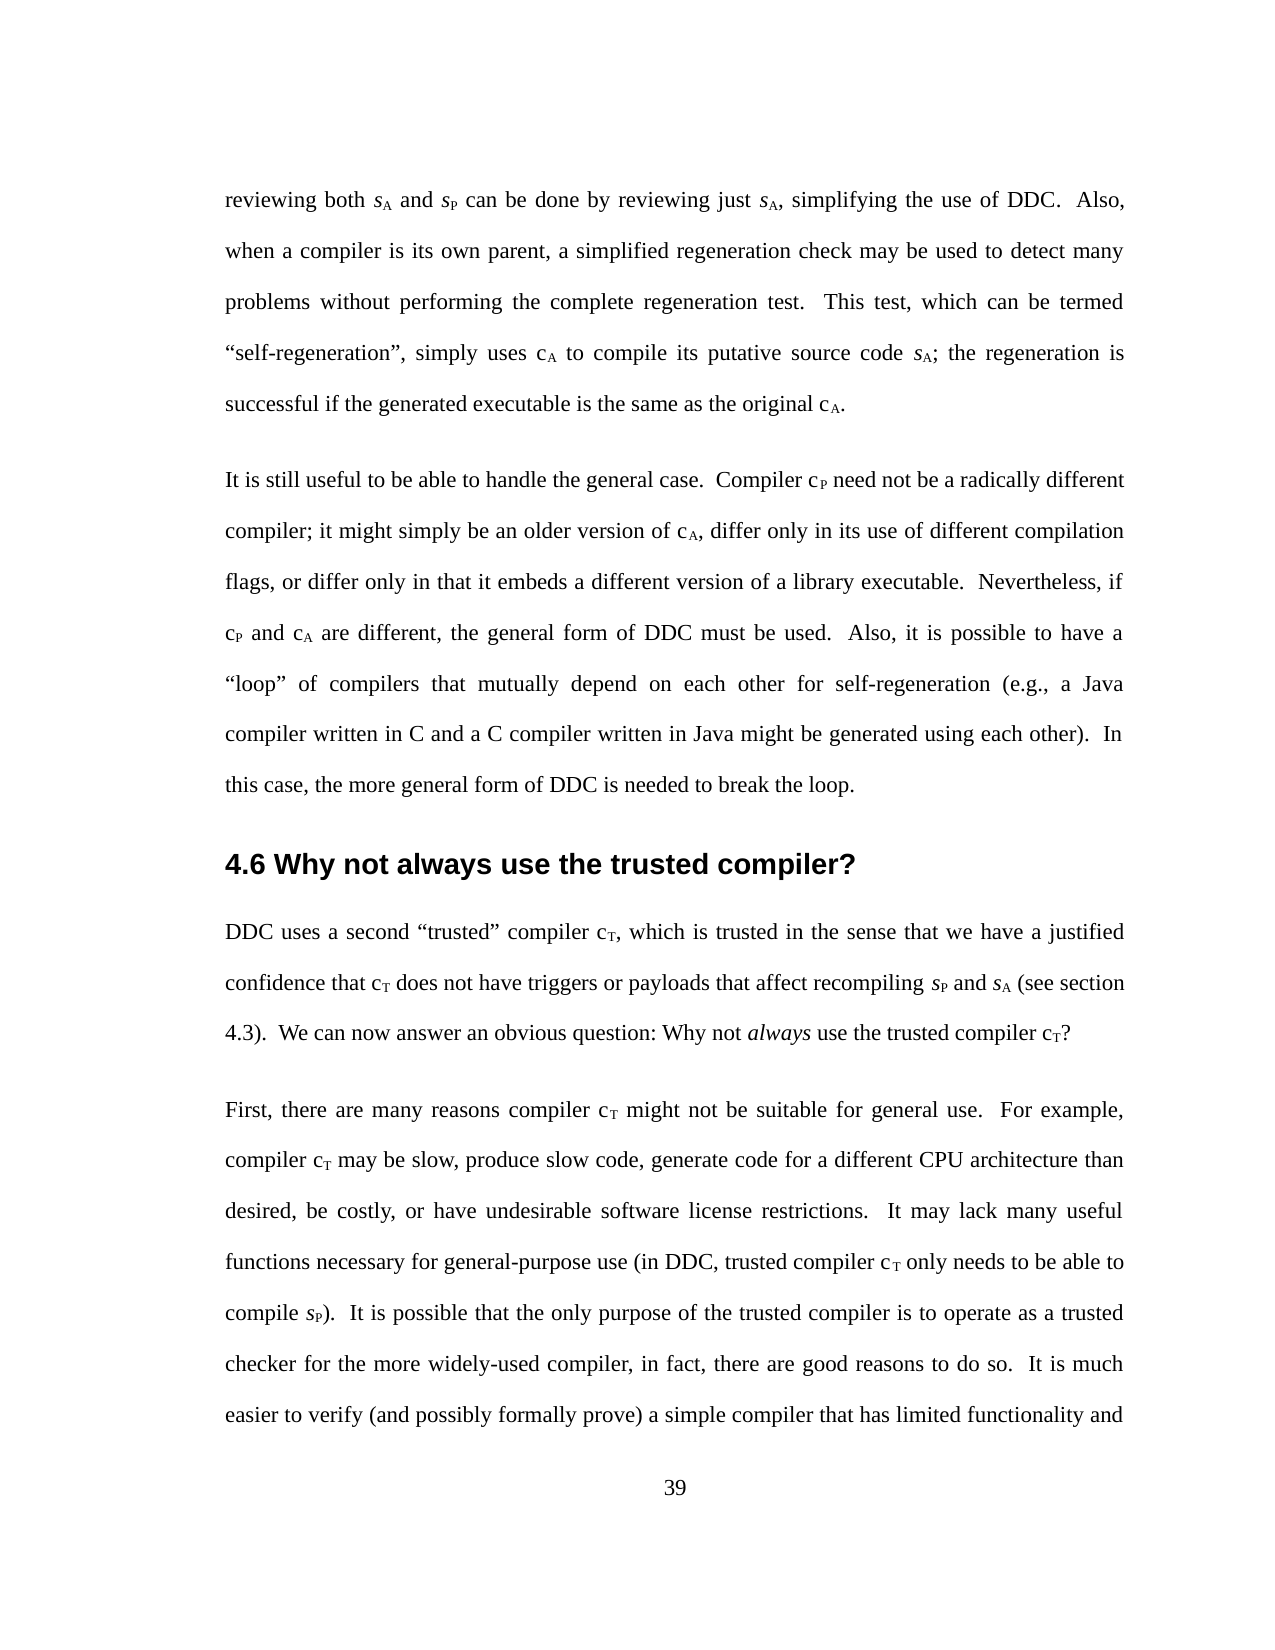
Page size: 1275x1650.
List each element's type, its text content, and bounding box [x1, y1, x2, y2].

text It is still useful to be able to handle the general case. Compiler cP need not be a radically different compiler; it might simply be an older version of cA, differ only in its use of different compilation flags, or differ only in that it embeds a different version of a library executable. Nevertheless, if cP and cA are different, the general form of DDC must be used. Also, it is possible to have a “loop” of compilers that mutually depend on each other for self-regeneration (e.g., a Java compiler written in C and a C compiler written in Java might be generated using each other). In this case, the more general form of DDC is needed to break the loop. [225, 467, 1125, 798]
text DDC uses a second “trusted” compiler cT, which is trusted in the sense that we have a justified confidence that cT does not have triggers or payloads that affect recompiling sP and sA (see section 4.3). We can now answer an obvious question: Why not always use the trusted compiler cT? [225, 919, 1125, 1046]
text First, there are many reasons compiler cT might not be suitable for general use. For example, compiler cT may be slow, produce slow code, generate code for a different CPU architecture than desired, be costly, or have undesirable software license restrictions. It may lack many useful functions necessary for general-purpose use (in DDC, trusted compiler cT only needs to be able to compile sP). It is possible that the only purpose of the trusted compiler is to operate as a trusted checker for the more widely-used compiler, in fact, there are good reasons to do so. It is much easier to verify (and possibly formally prove) a simple compiler that has limited functionality and [225, 1097, 1125, 1427]
subtitle Why not always use the trusted compiler? [225, 848, 1125, 881]
text reviewing both sA and sP can be done by reviewing just sA, simplifying the use of DDC. Also, when a compiler is its own parent, a simplified regeneration check may be used to detect many problems without performing the complete regeneration test. This test, which can be termed “self-regeneration”, simply uses cA to compile its putative source code sA; the regeneration is successful if the generated executable is the same as the original cA. [225, 187, 1125, 416]
